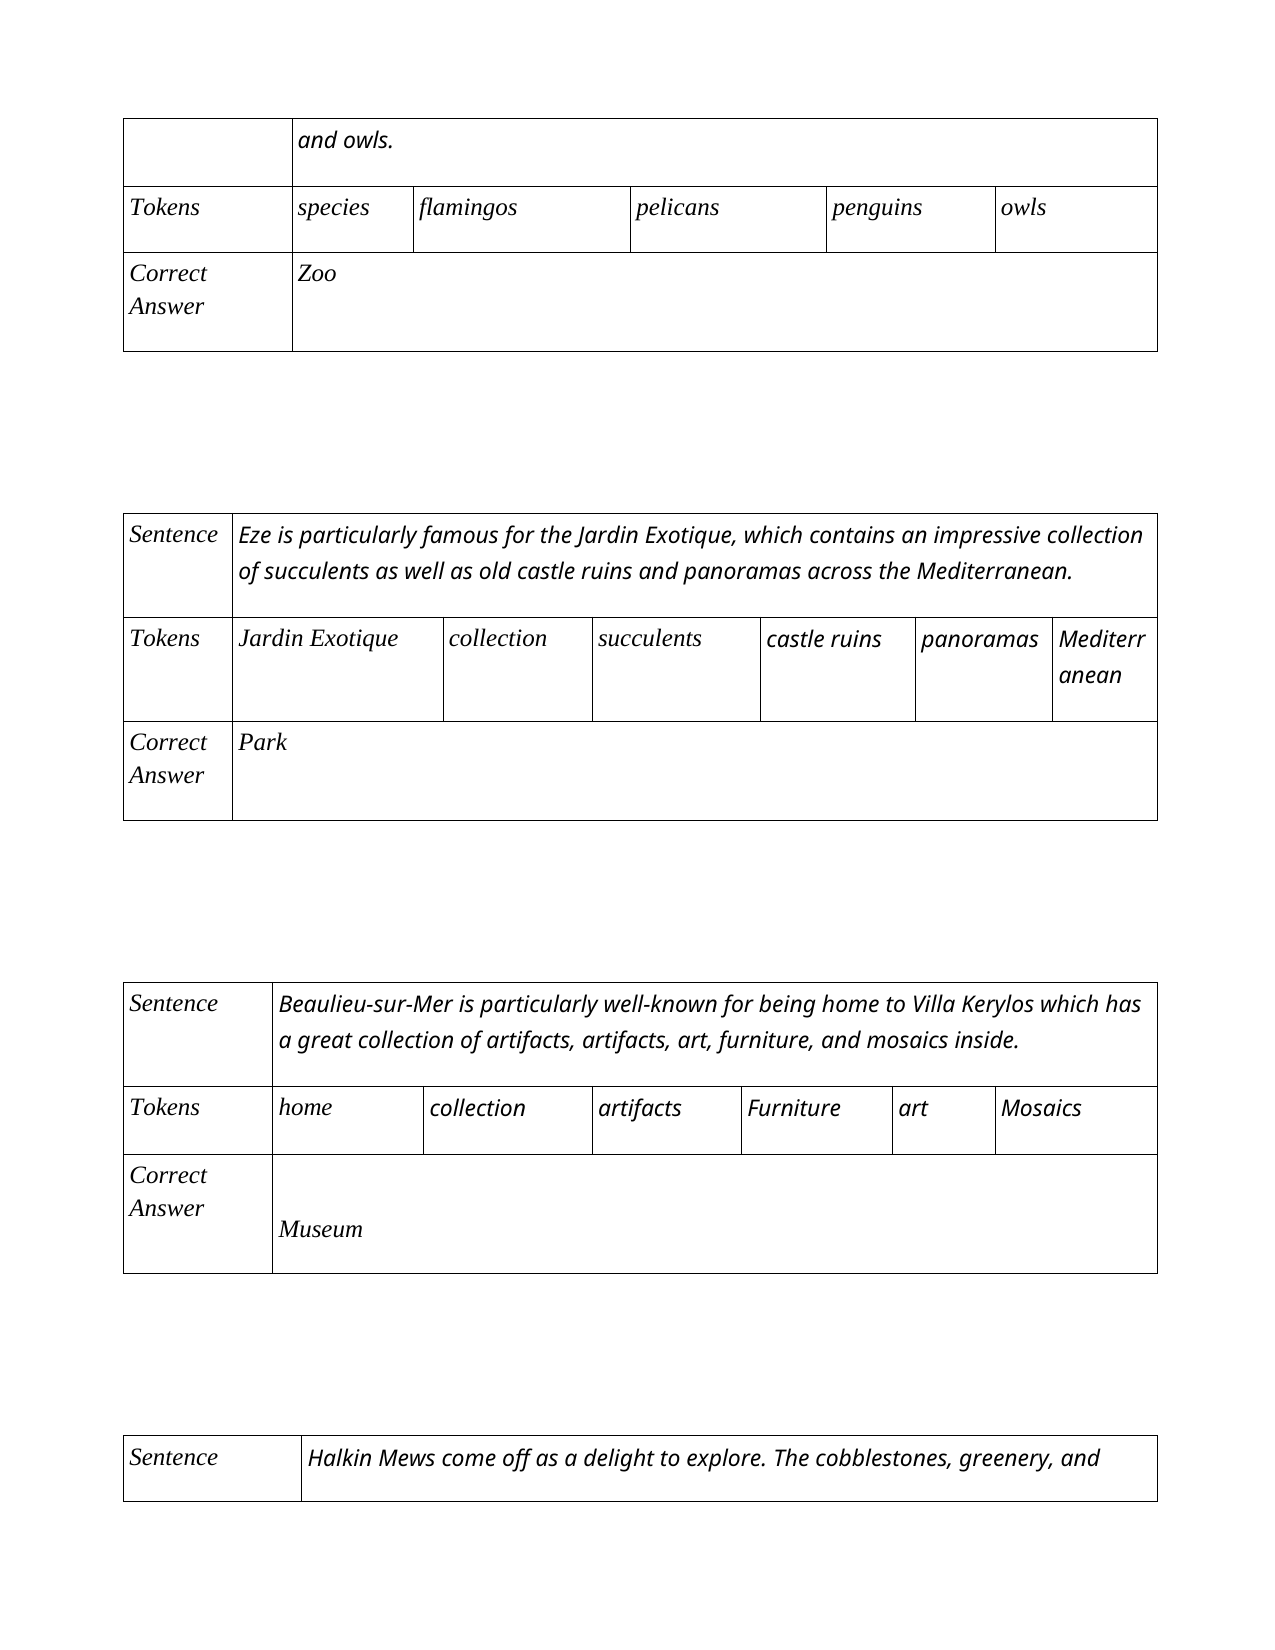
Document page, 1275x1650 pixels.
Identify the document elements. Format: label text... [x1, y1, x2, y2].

table_header Sentence [124, 1436, 301, 1501]
table_cell Park [233, 722, 1157, 820]
table_cell Correct Answer [124, 1155, 272, 1273]
table_cell Tokens [124, 1087, 272, 1154]
table_header Halkin Mews come off as a delight to explore. The cobblestones, greenery, and [302, 1436, 1157, 1501]
table_cell Tokens [124, 187, 292, 252]
table_cell home [273, 1087, 423, 1154]
table_cell Correct Answer [124, 722, 232, 820]
table_cell pelicans [631, 187, 826, 252]
table_header Eze is particularly famous for the Jardin Exotique, which contains an impressive collection of succulents as well as old castle ruins and panoramas across the Mediterranean. [233, 514, 1157, 617]
table_header Sentence [124, 983, 272, 1086]
table_cell artifacts [593, 1087, 741, 1154]
table_cell art [893, 1087, 995, 1154]
table_header and owls. [293, 119, 1157, 186]
table_header [124, 119, 292, 186]
table_cell flamingos [414, 187, 630, 252]
table_cell Zoo [293, 253, 1157, 351]
table_cell castle ruins [761, 618, 915, 721]
table_cell Jardin Exotique [233, 618, 443, 721]
table_cell Mosaics [996, 1087, 1157, 1154]
table_cell owls [996, 187, 1157, 252]
table_cell Correct Answer [124, 253, 292, 351]
table_cell panoramas [916, 618, 1052, 721]
table_cell Museum [273, 1155, 1157, 1273]
table_cell collection [444, 618, 592, 721]
table_header Beaulieu-sur-Mer is particularly well-known for being home to Villa Kerylos which has a great collection of artifacts, artifacts, art, furniture, and mosaics inside. [273, 983, 1157, 1086]
table_cell collection [424, 1087, 592, 1154]
table_cell Tokens [124, 618, 232, 721]
table_cell species [293, 187, 413, 252]
table_cell Furniture [742, 1087, 892, 1154]
table_cell succulents [593, 618, 760, 721]
table_cell penguins [827, 187, 995, 252]
table_cell Mediterranean [1053, 618, 1157, 721]
table_header Sentence [124, 514, 232, 617]
